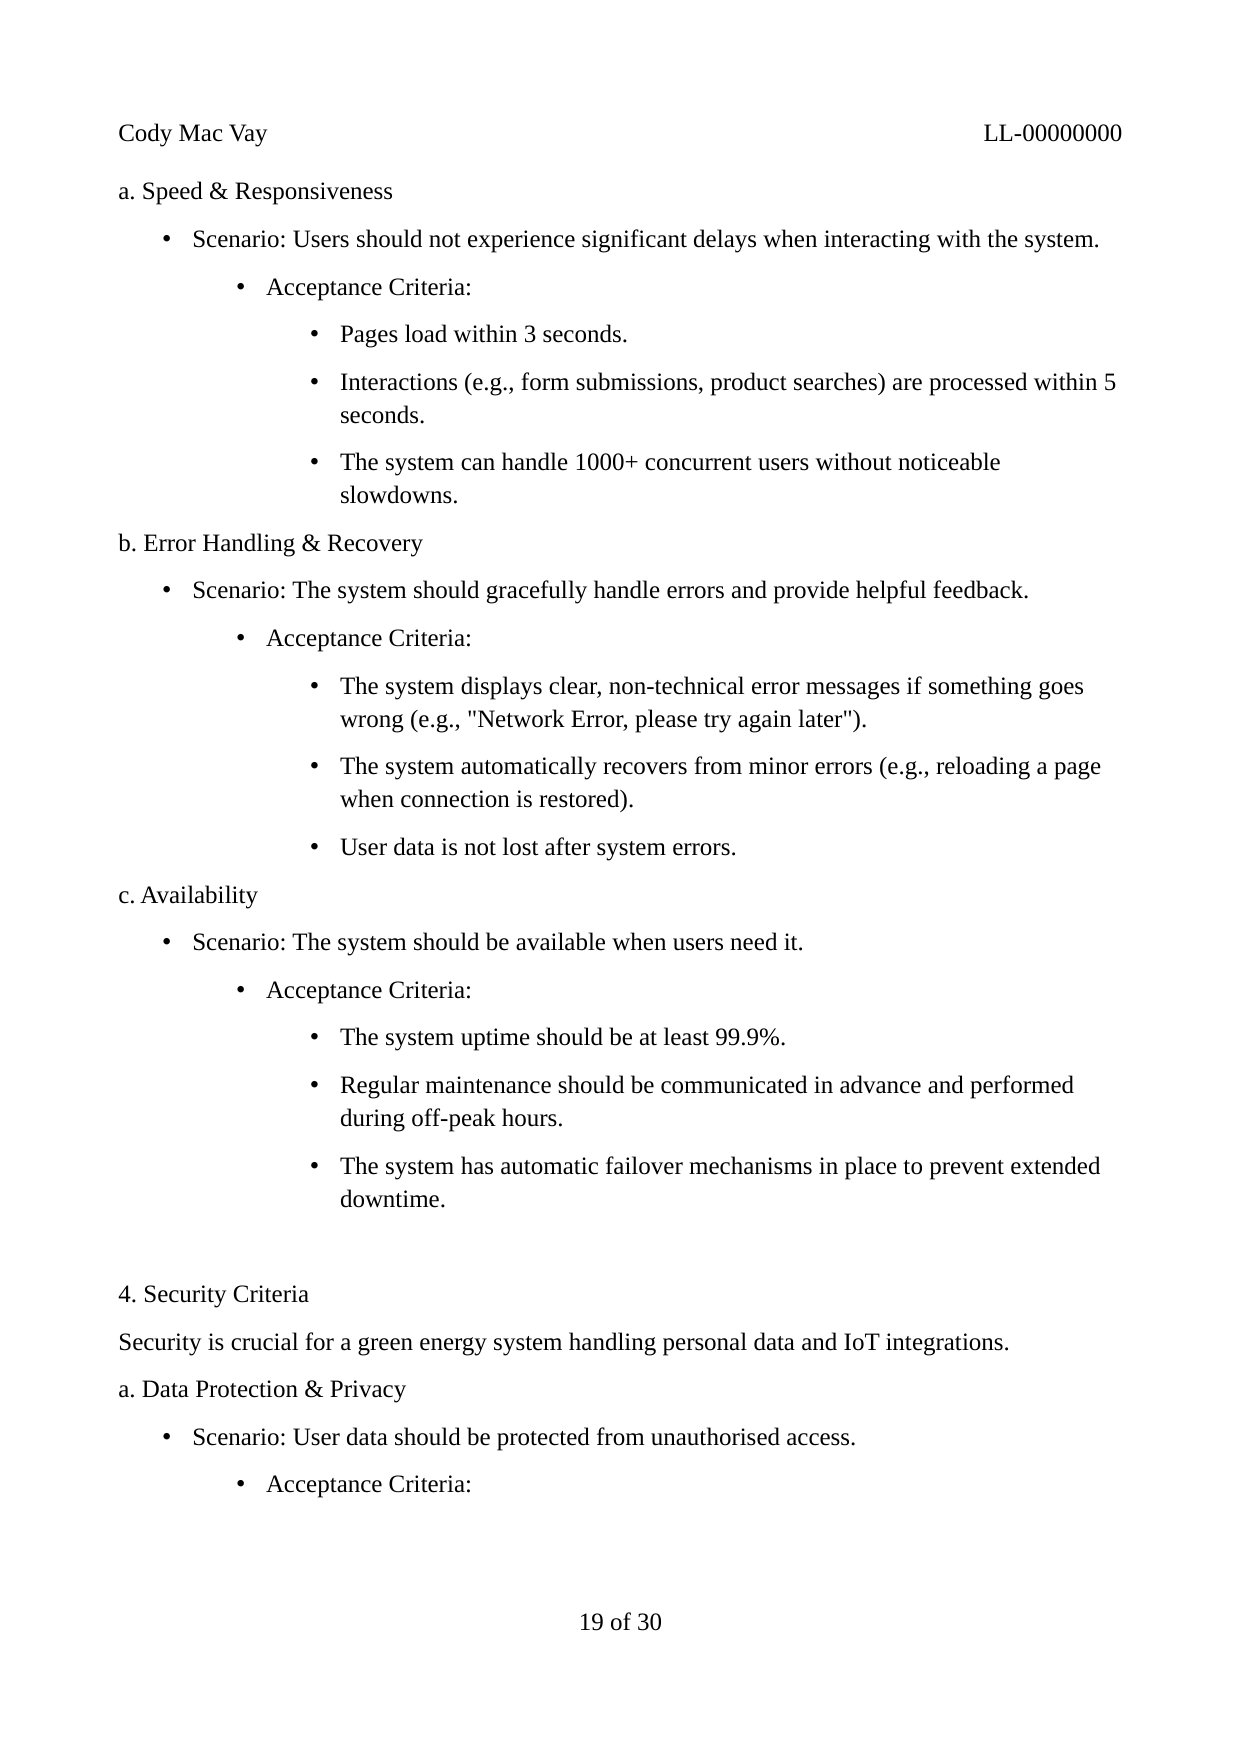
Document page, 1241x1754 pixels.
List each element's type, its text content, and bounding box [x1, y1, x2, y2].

list User data is not lost after system errors. [310, 832, 1122, 861]
list Scenario: Users should not experience significant delays when interacting with the system. [162, 224, 1122, 253]
list The system has automatic failover mechanisms in place to prevent extended downtime. [310, 1151, 1122, 1212]
list Interactions (e.g., form submissions, product searches) are processed within 5 seconds. [310, 367, 1122, 428]
list Scenario: The system should gracefully handle errors and provide helpful feedback. [162, 576, 1122, 604]
list The system automatically recovers from minor errors (e.g., reloading a page when connection is restored). [310, 751, 1122, 813]
list Scenario: The system should be available when users need it. [162, 927, 1122, 956]
list The system can handle 1000+ concurrent users without noticeable slowdowns. [310, 447, 1122, 509]
list Acceptance Criteria: [236, 975, 1122, 1004]
list Acceptance Criteria: [236, 623, 1122, 652]
text a. Speed & Responsiveness [118, 176, 1122, 205]
text Security is crucial for a green energy system handling personal data and IoT integrations. [118, 1327, 1122, 1355]
list The system uptime should be at least 99.9%. [310, 1022, 1122, 1051]
text c. Availability [118, 880, 1122, 908]
text 4. Security Criteria [118, 1279, 1122, 1308]
list Pages load within 3 seconds. [310, 319, 1122, 348]
text b. Error Handling & Recovery [118, 528, 1122, 557]
list Regular maintenance should be communicated in advance and performed during off-peak hours. [310, 1070, 1122, 1132]
list Acceptance Criteria: [236, 1469, 1122, 1498]
list Acceptance Criteria: [236, 272, 1122, 300]
text a. Data Protection & Privacy [118, 1374, 1122, 1403]
list The system displays clear, non-technical error messages if something goes wrong (e.g., "Network Error, please try again later"). [310, 671, 1122, 733]
list Scenario: User data should be protected from unauthorised access. [162, 1422, 1122, 1451]
